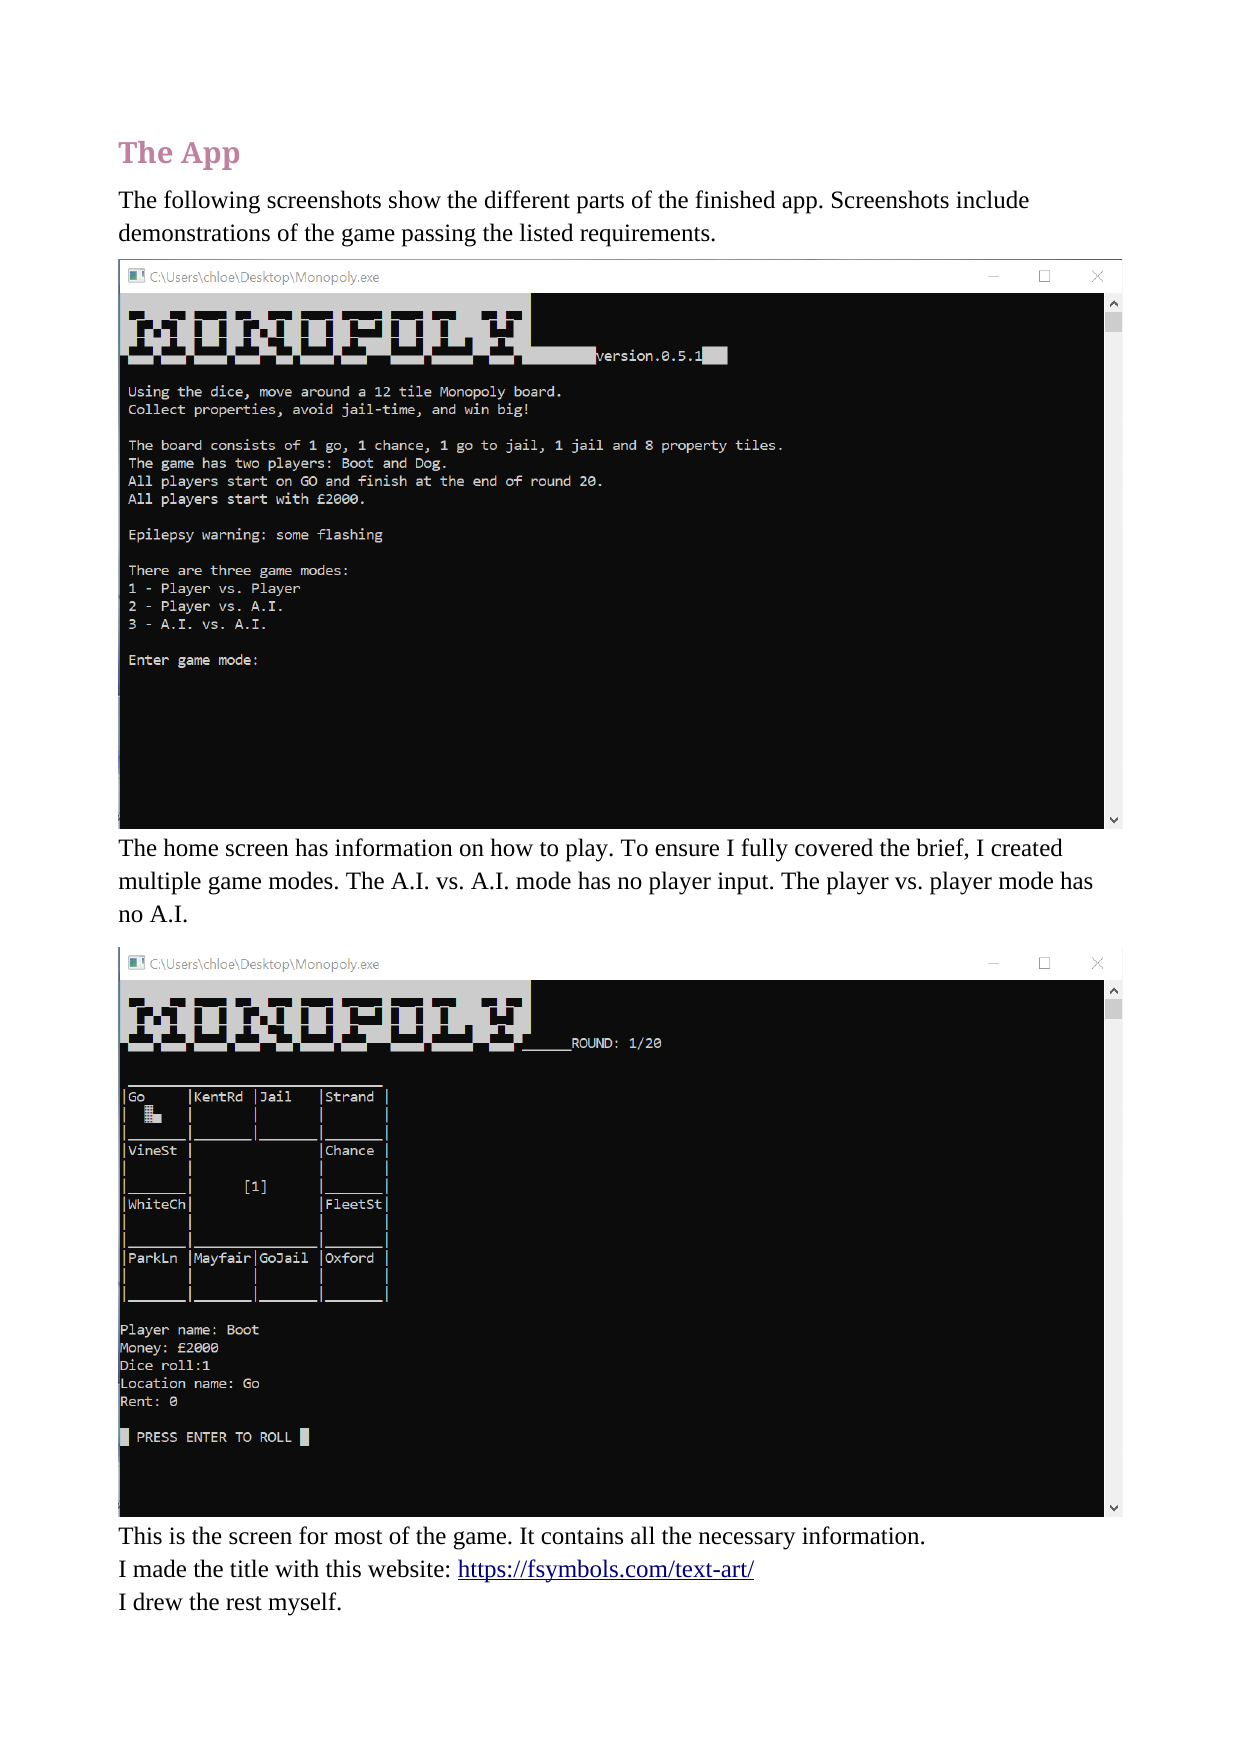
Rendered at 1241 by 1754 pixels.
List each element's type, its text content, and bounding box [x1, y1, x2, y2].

text This is the screen for most of the game. It contains all the necessary information. I made the title with this website: https://fsymbols.com/text-art/ I drew the rest myself. [118, 1517, 1122, 1616]
text The home screen has information on how to play. To ensure I fully covered the brief, I created multiple game modes. The A.I. vs. A.I. mode has no player input. The player vs. player mode has no A.I. [118, 829, 1122, 928]
subtitle The App [118, 133, 1122, 172]
picture [118, 947, 1123, 1517]
picture [118, 259, 1123, 829]
text The following screenshots show the different parts of the finished app. Screenshots include demonstrations of the game passing the listed requirements. [118, 185, 1122, 247]
